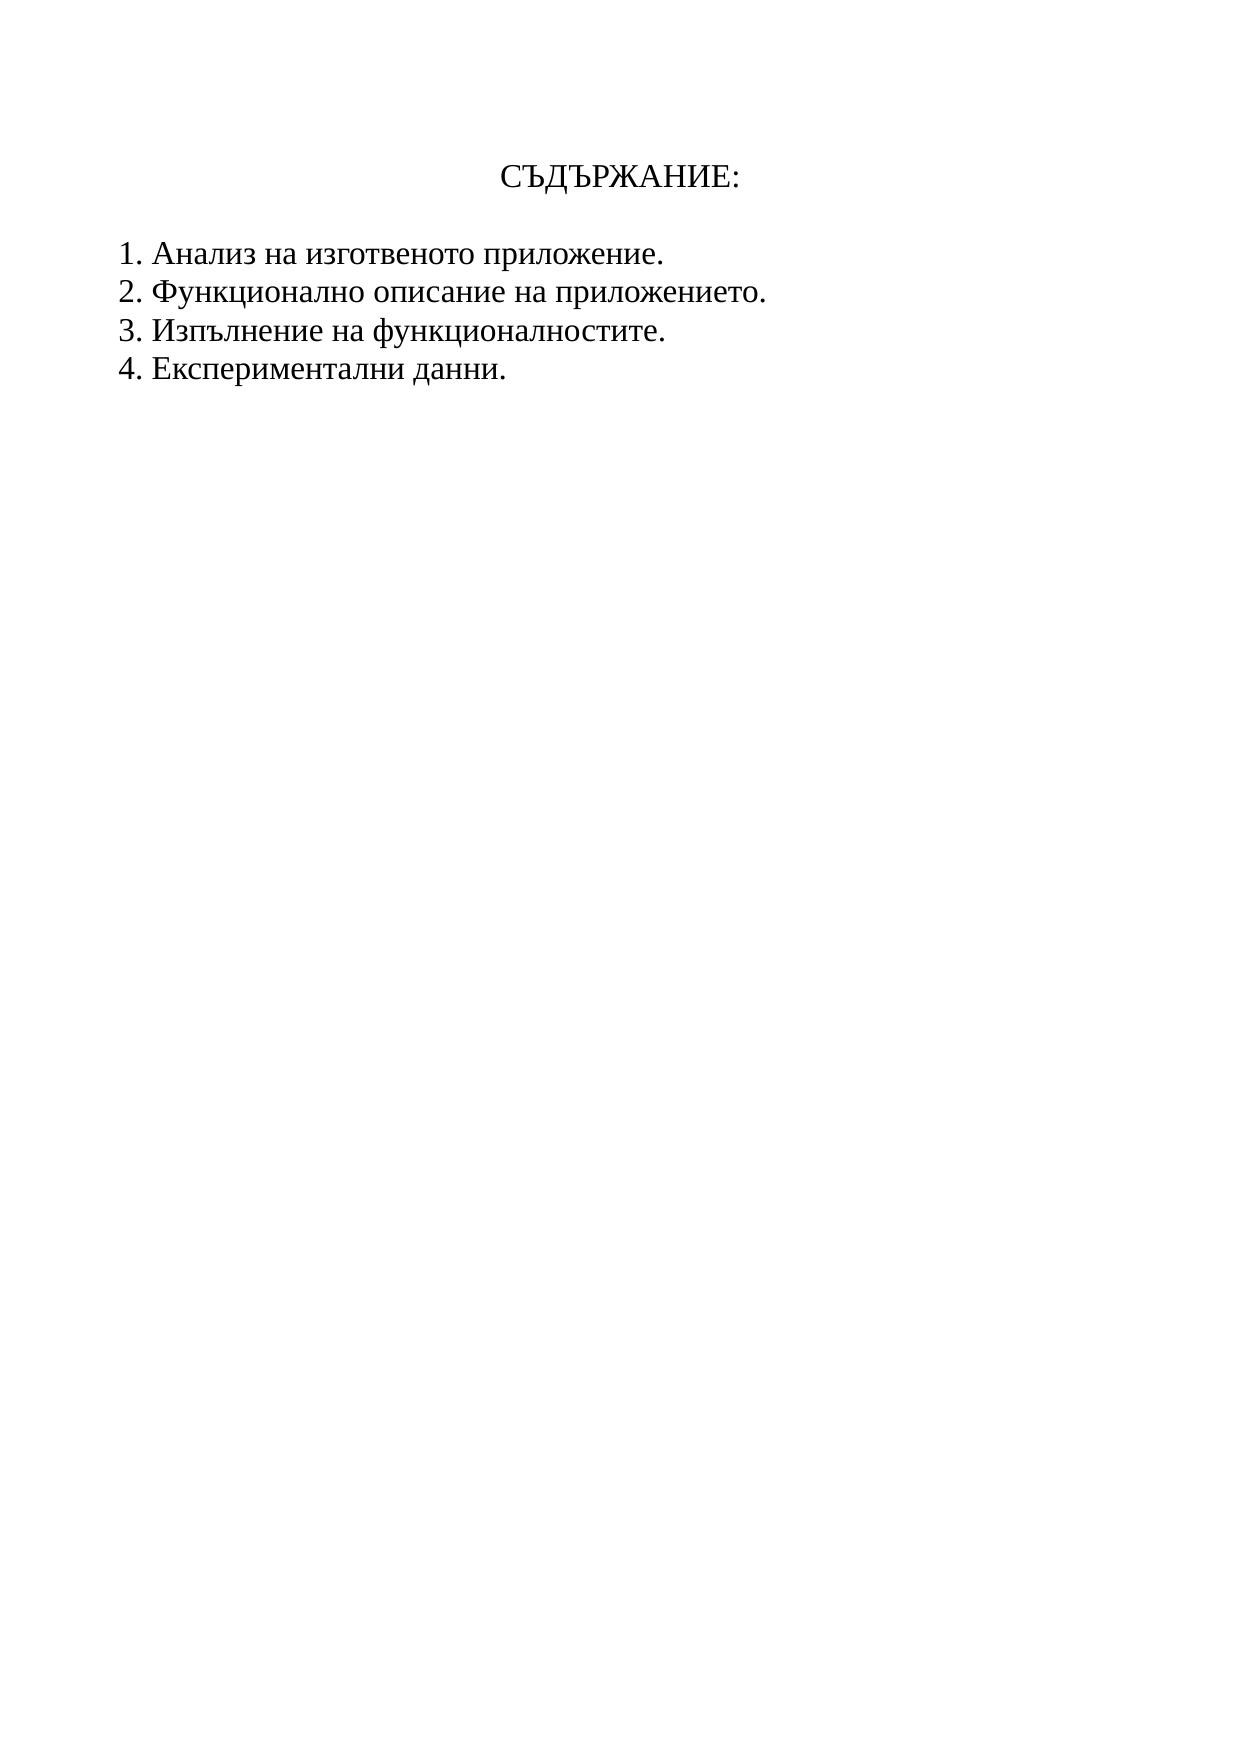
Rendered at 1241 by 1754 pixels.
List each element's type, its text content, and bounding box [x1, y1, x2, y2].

text СЪДЪРЖАНИЕ: [118, 156, 1122, 195]
text 2. Функционално описание на приложението. [118, 271, 1122, 310]
text 3. Изпълнение на функционалностите. [118, 310, 1122, 348]
text 4. Експериментални данни. [118, 348, 1122, 386]
text 1. Анализ на изготвеното приложение. [118, 233, 1122, 271]
